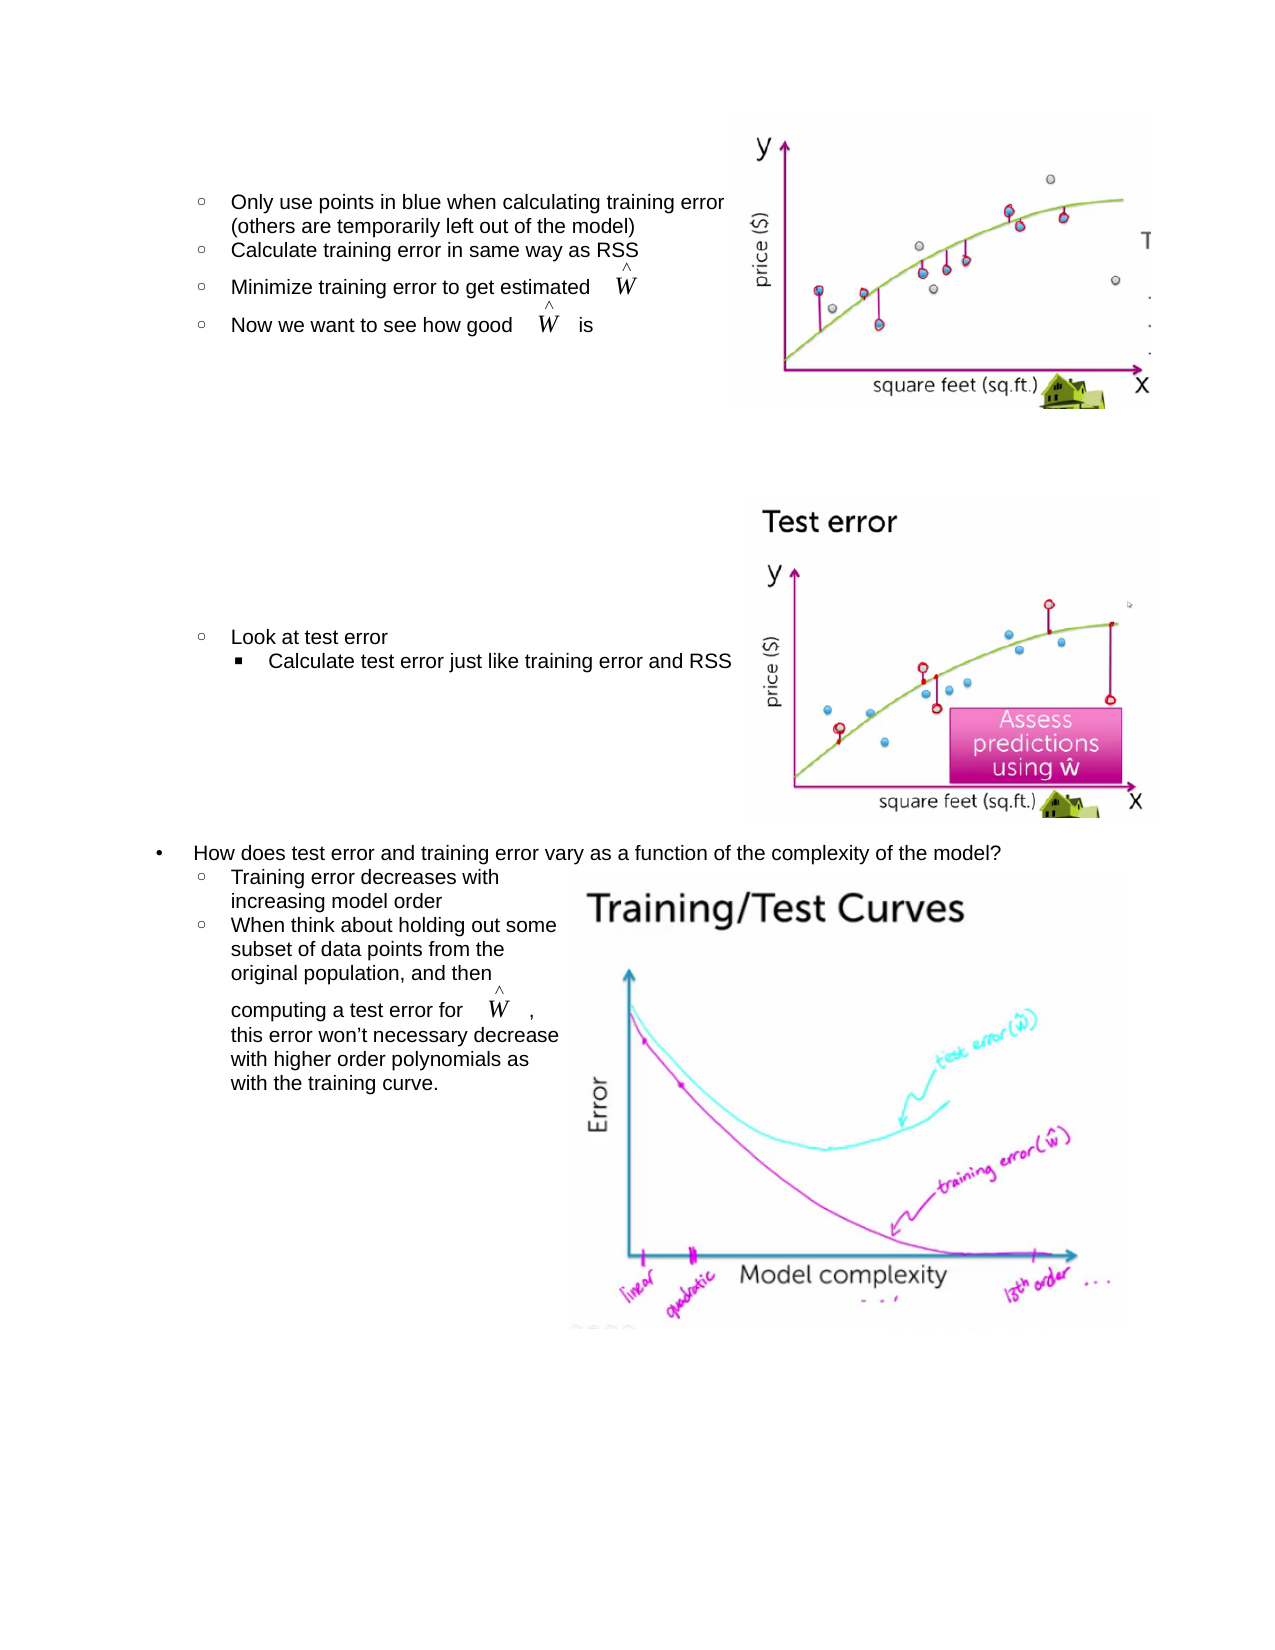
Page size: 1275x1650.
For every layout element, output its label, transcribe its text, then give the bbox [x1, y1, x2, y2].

list Look at test error [193, 625, 744, 649]
list When think about holding out some subset of data points from the original population, and then computing a test error for , this error won’t necessary decrease with higher order polynomials as with the training curve. [193, 913, 569, 1094]
list Minimize training error to get estimated [193, 262, 730, 300]
list Now we want to see how good is [193, 300, 730, 337]
list How does test error and training error vary as a function of the complexity of the model? [156, 841, 1157, 865]
list Only use points in blue when calculating training error (others are temporarily left out of the model) [193, 190, 730, 238]
picture [730, 118, 1151, 409]
list Calculate training error in same way as RSS [193, 238, 730, 262]
picture [744, 495, 1159, 818]
list Calculate test error just like training error and RSS [231, 649, 744, 673]
list [1125, 913, 1157, 1094]
picture [569, 874, 1125, 1329]
list Training error decreases with increasing model order [193, 865, 1157, 913]
